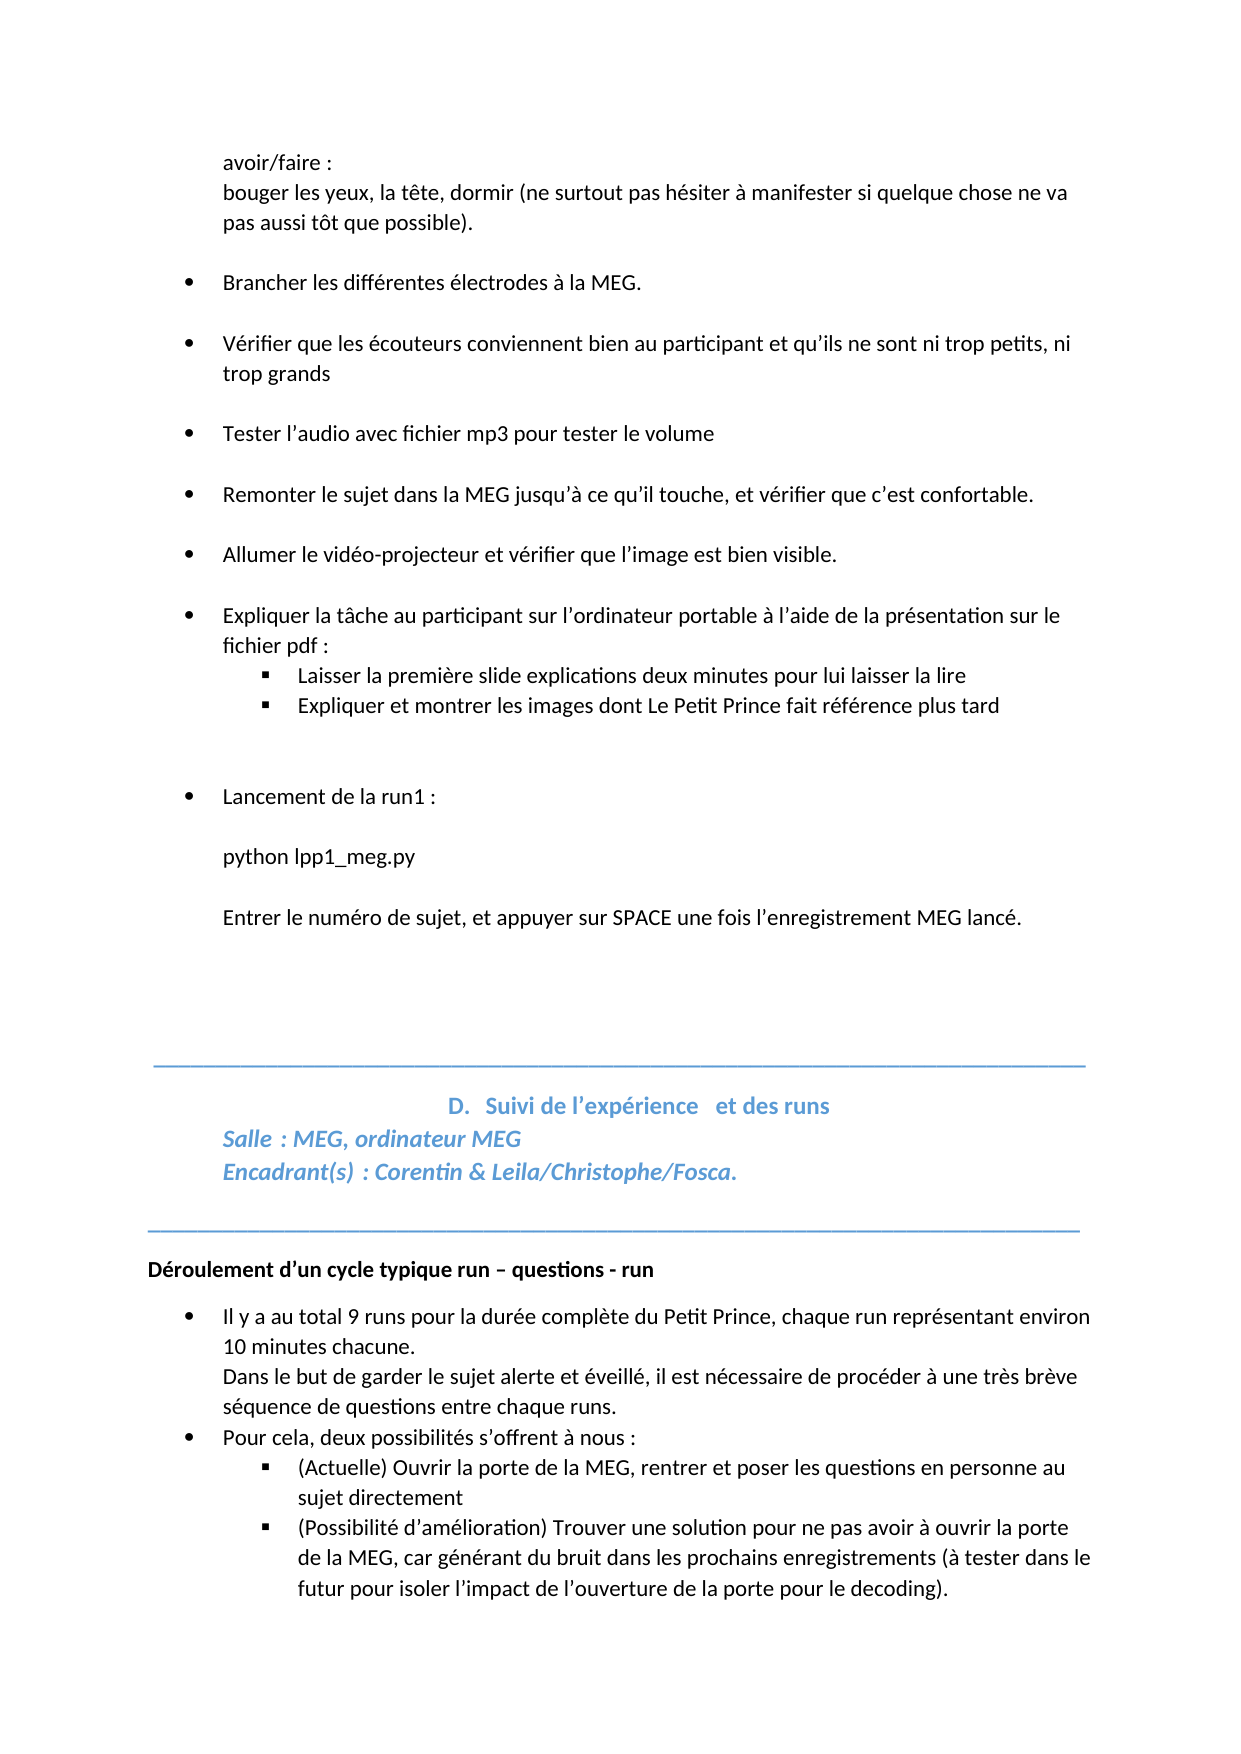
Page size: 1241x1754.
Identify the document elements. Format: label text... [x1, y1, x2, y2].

list Vérifier que les écouteurs conviennent bien au participant et qu’ils ne sont ni trop petits, ni trop grands [185, 329, 1093, 417]
list avoir/faire : bouger les yeux, la tête, dormir (ne surtout pas hésiter à manifester si quelque chose ne va pas aussi tôt que possible). [185, 148, 1093, 266]
list Remonter le sujet dans la MEG jusqu’à ce qu’il touche, et vérifier que c’est confortable. [185, 480, 1093, 538]
text ___________________________________________________________________________ [148, 1205, 1093, 1236]
list Expliquer la tâche au participant sur l’ordinateur portable à l’aide de la présentation sur le fichier pdf : [185, 601, 1093, 659]
text ___________________________________________________________________________ [148, 1040, 1093, 1071]
list Tester l’audio avec fichier mp3 pour tester le volume [185, 419, 1093, 478]
list (Possibilité d’amélioration) Trouver une solution pour ne pas avoir à ouvrir la porte de la MEG, car générant du bruit dans les prochains enregistrements (à tester dans le futur pour isoler l’impact de l’ouverture de la porte pour le decoding). [260, 1513, 1093, 1602]
list Brancher les différentes électrodes à la MEG. [185, 268, 1093, 296]
text Déroulement d’un cycle typique run – questions - run [148, 1255, 1093, 1283]
list Allumer le vidéo-projecteur et vérifier que l’image est bien visible. [185, 540, 1093, 598]
list Suivi de l’expérience et des runs [185, 1090, 1093, 1120]
list Encadrant(s) : Corentin & Leila/Christophe/Fosca. [223, 1156, 1093, 1186]
list (Actuelle) Ouvrir la porte de la MEG, rentrer et poser les questions en personne au sujet directement [260, 1453, 1093, 1511]
list Lancement de la run1 : python lpp1_meg.py Entrer le numéro de sujet, et appuyer sur SPACE une fois l’enregistrement MEG lancé. [185, 782, 1093, 1021]
list Il y a au total 9 runs pour la durée complète du Petit Prince, chaque run représentant environ 10 minutes chacune. Dans le but de garder le sujet alerte et éveillé, il est nécessaire de procéder à une très brève séquence de questions entre chaque runs. [185, 1302, 1093, 1420]
list Pour cela, deux possibilités s’offrent à nous : [185, 1423, 1093, 1451]
list Expliquer et montrer les images dont Le Petit Prince fait référence plus tard [260, 691, 1093, 719]
list Salle : MEG, ordinateur MEG [223, 1123, 1093, 1153]
list Laisser la première slide explications deux minutes pour lui laisser la lire [260, 661, 1093, 689]
